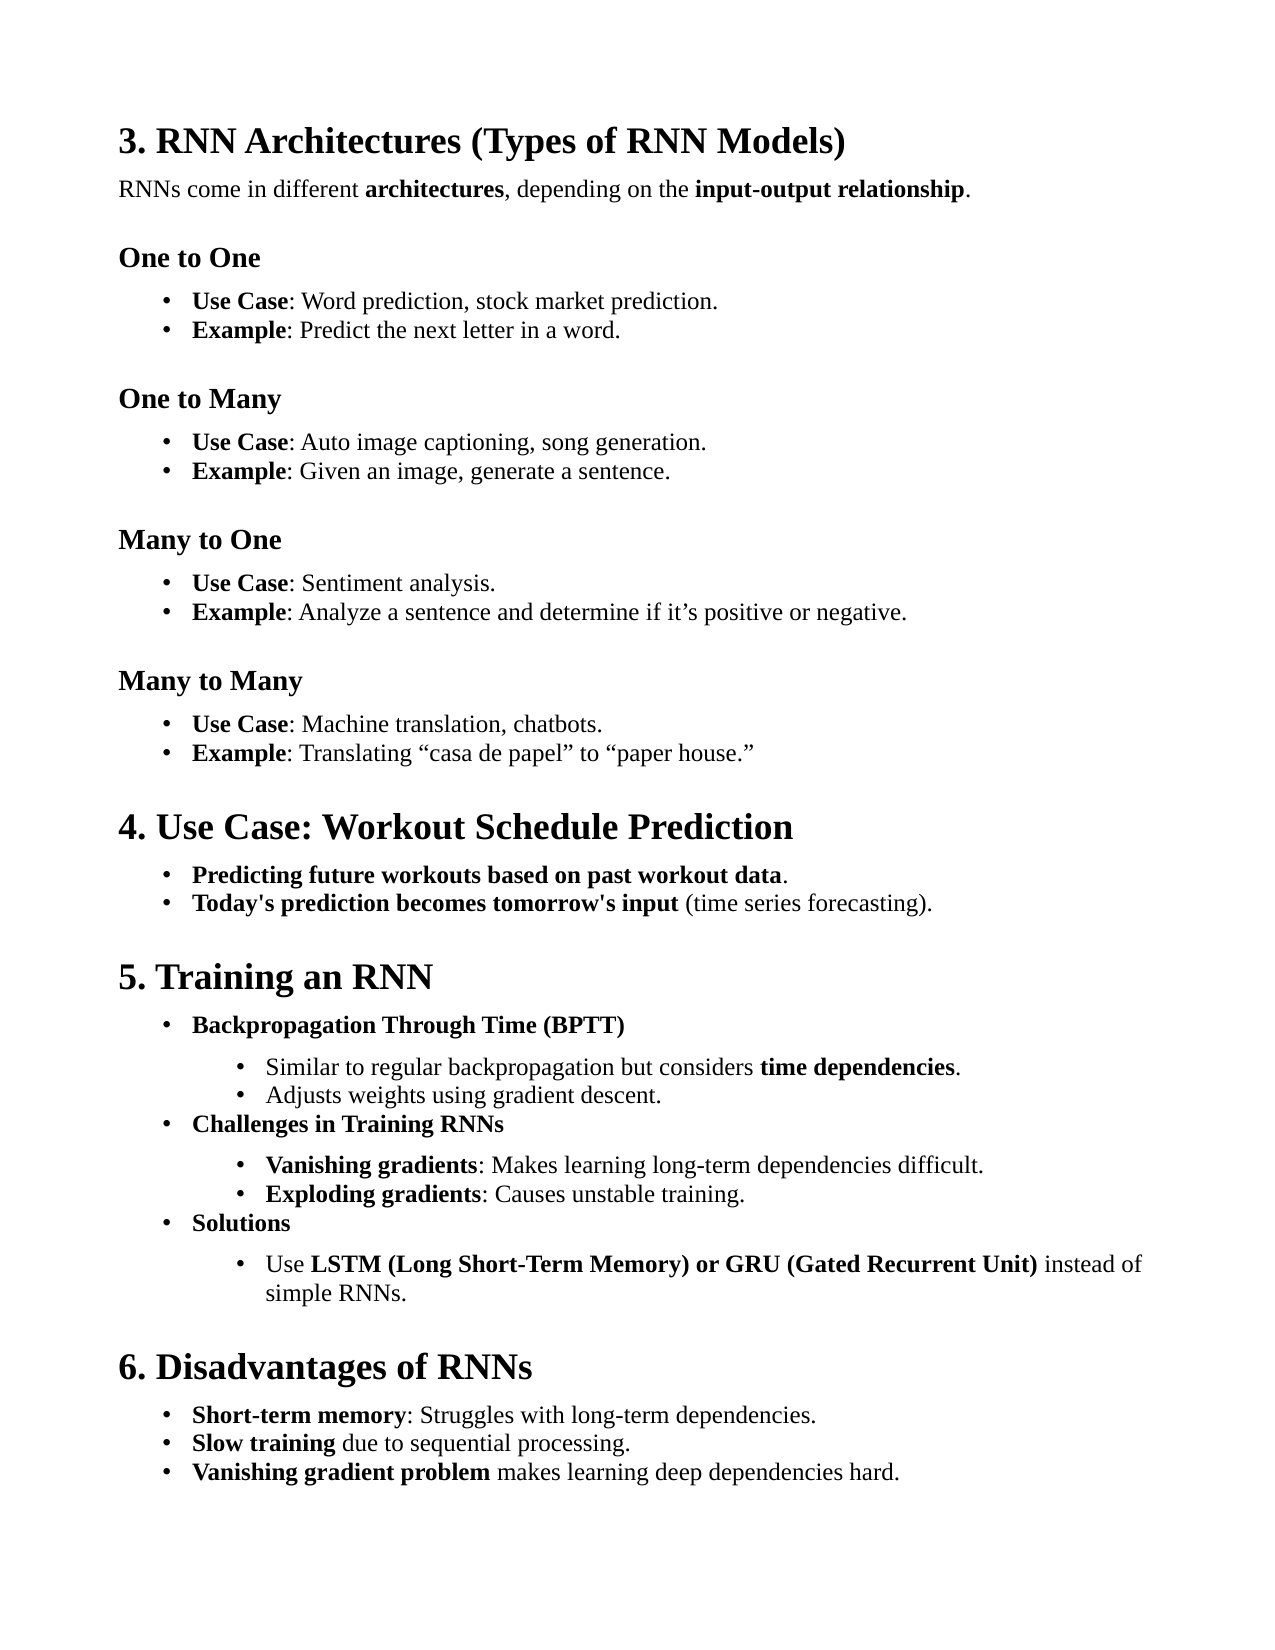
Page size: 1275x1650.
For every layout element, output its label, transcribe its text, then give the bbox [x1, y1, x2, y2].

list Example: Analyze a sentence and determine if it’s positive or negative. [162, 597, 1157, 626]
list Use Case: Auto image captioning, song generation. [162, 427, 1157, 456]
subtitle 6. Disadvantages of RNNs [118, 1344, 1157, 1387]
list Adjusts weights using gradient descent. [236, 1080, 1157, 1109]
list Use LSTM (Long Short-Term Memory) or GRU (Gated Recurrent Unit) instead of simple RNNs. [236, 1249, 1157, 1307]
subtitle Many to One [118, 522, 1157, 556]
subtitle One to Many [118, 381, 1157, 414]
list Backpropagation Through Time (BPTT) [162, 1010, 1157, 1039]
subtitle 3. RNN Architectures (Types of RNN Models) [118, 118, 1157, 161]
subtitle 4. Use Case: Workout Schedule Prediction [118, 804, 1157, 847]
subtitle One to One [118, 240, 1157, 273]
subtitle 5. Training an RNN [118, 955, 1157, 998]
list Use Case: Sentiment analysis. [162, 568, 1157, 597]
list Vanishing gradients: Makes learning long-term dependencies difficult. [236, 1150, 1157, 1179]
subtitle Many to Many [118, 663, 1157, 697]
list Short-term memory: Struggles with long-term dependencies. [162, 1400, 1157, 1428]
list Similar to regular backpropagation but considers time dependencies. [236, 1052, 1157, 1080]
list Challenges in Training RNNs [162, 1109, 1157, 1138]
text RNNs come in different architectures, depending on the input-output relationship. [118, 174, 1157, 202]
list Slow training due to sequential processing. [162, 1428, 1157, 1457]
list Today's prediction becomes tomorrow's input (time series forecasting). [162, 888, 1157, 917]
list Example: Translating “casa de papel” to “paper house.” [162, 738, 1157, 767]
list Use Case: Word prediction, stock market prediction. [162, 286, 1157, 315]
list Exploding gradients: Causes unstable training. [236, 1179, 1157, 1208]
list Solutions [162, 1208, 1157, 1237]
list Vanishing gradient problem makes learning deep dependencies hard. [162, 1457, 1157, 1486]
list Example: Predict the next letter in a word. [162, 315, 1157, 343]
list Example: Given an image, generate a sentence. [162, 456, 1157, 484]
list Use Case: Machine translation, chatbots. [162, 709, 1157, 738]
list Predicting future workouts based on past workout data. [162, 860, 1157, 888]
